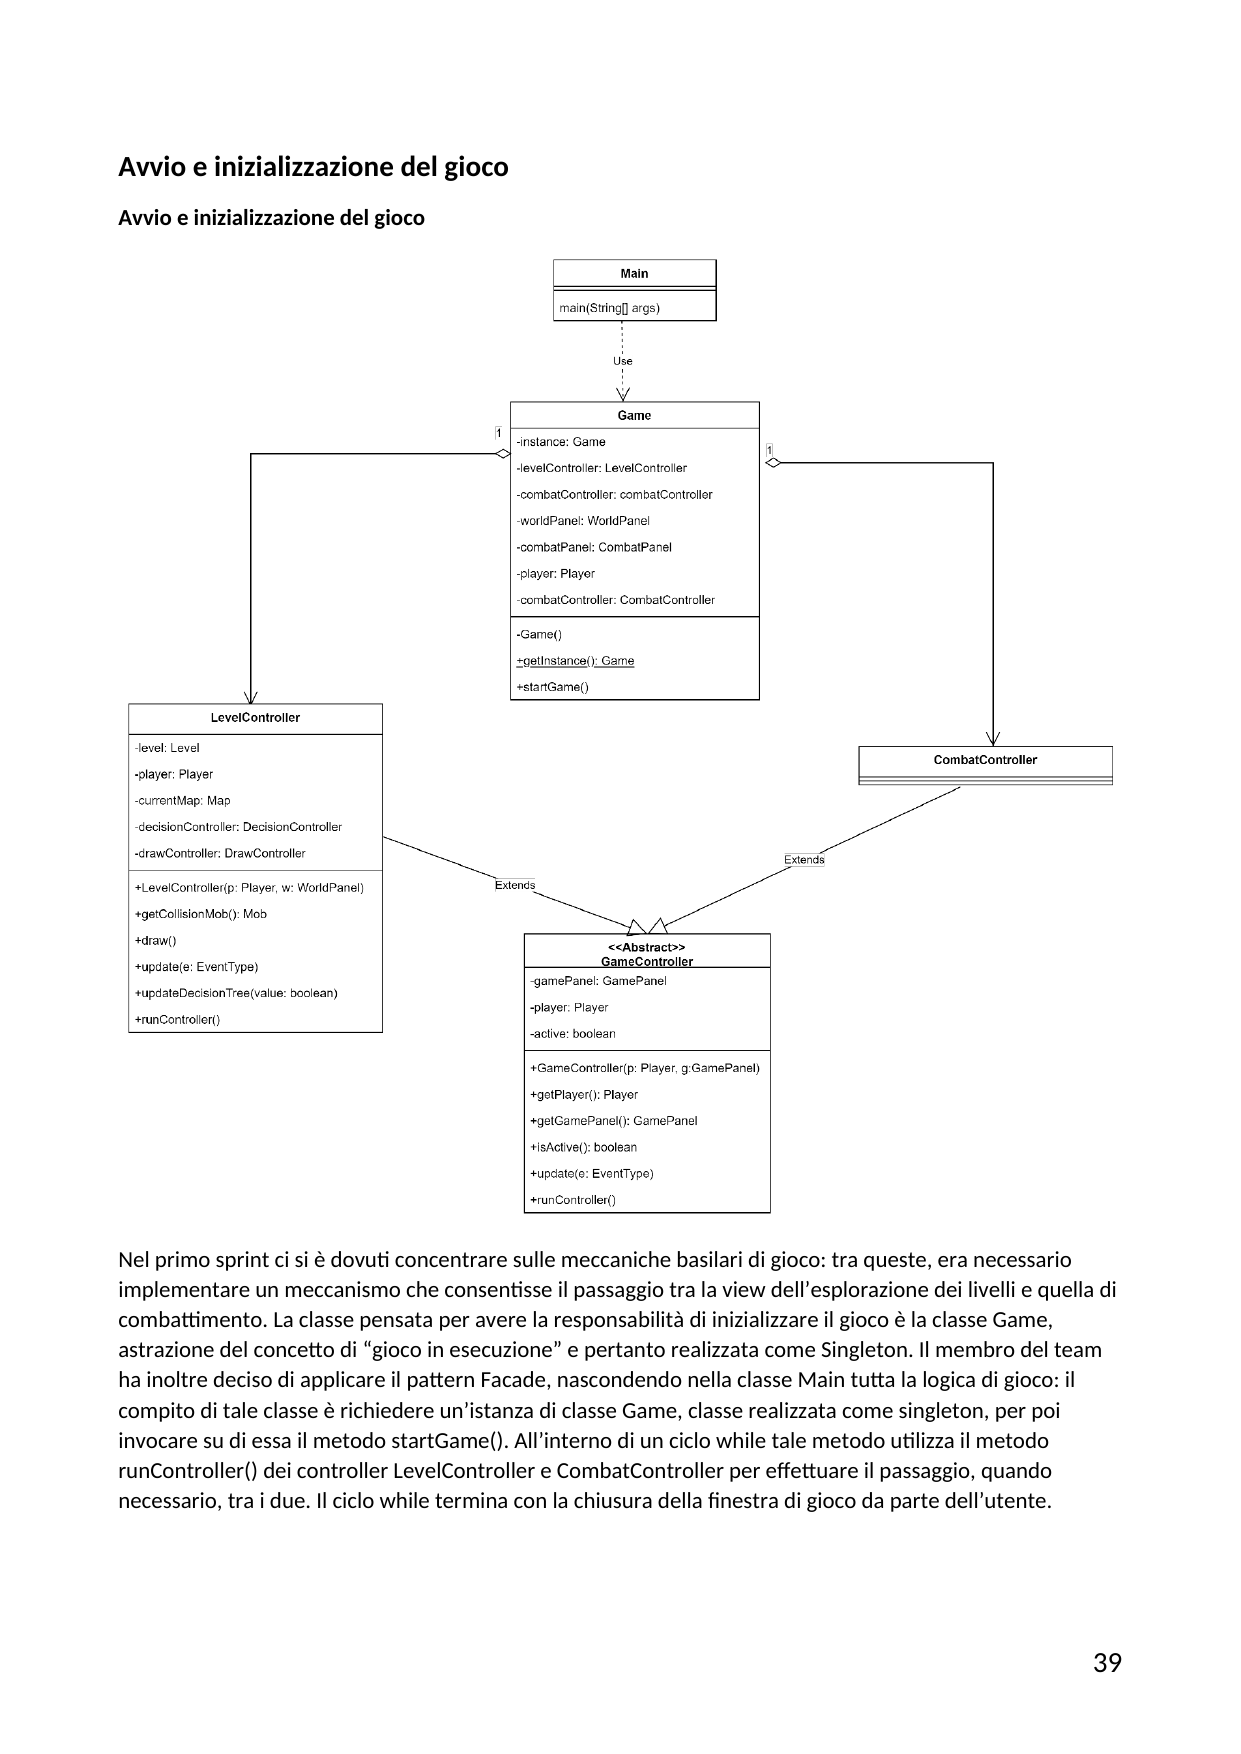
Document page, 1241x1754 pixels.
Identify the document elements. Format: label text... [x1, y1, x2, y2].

text Avvio e inizializzazione del gioco [118, 203, 1122, 231]
picture [118, 249, 1123, 1226]
text Nel primo sprint ci si è dovuti concentrare sulle meccaniche basilari di gioco: tra queste, era necessario implementare un meccanismo che consentisse il passaggio tra la view dell’esplorazione dei livelli e quella di combattimento. La classe pensata per avere la responsabilità di inizializzare il gioco è la classe Game, astrazione del concetto di “gioco in esecuzione” e pertanto realizzata come Singleton. Il membro del team ha inoltre deciso di applicare il pattern Facade, nascondendo nella classe Main tutta la logica di gioco: il compito di tale classe è richiedere un’istanza di classe Game, classe realizzata come singleton, per poi invocare su di essa il metodo startGame(). All’interno di un ciclo while tale metodo utilizza il metodo runController() dei controller LevelController e CombatController per effettuare il passaggio, quando necessario, tra i due. Il ciclo while termina con la chiusura della finestra di gioco da parte dell’utente. [118, 1245, 1122, 1514]
text Avvio e inizializzazione del gioco [118, 148, 1122, 183]
